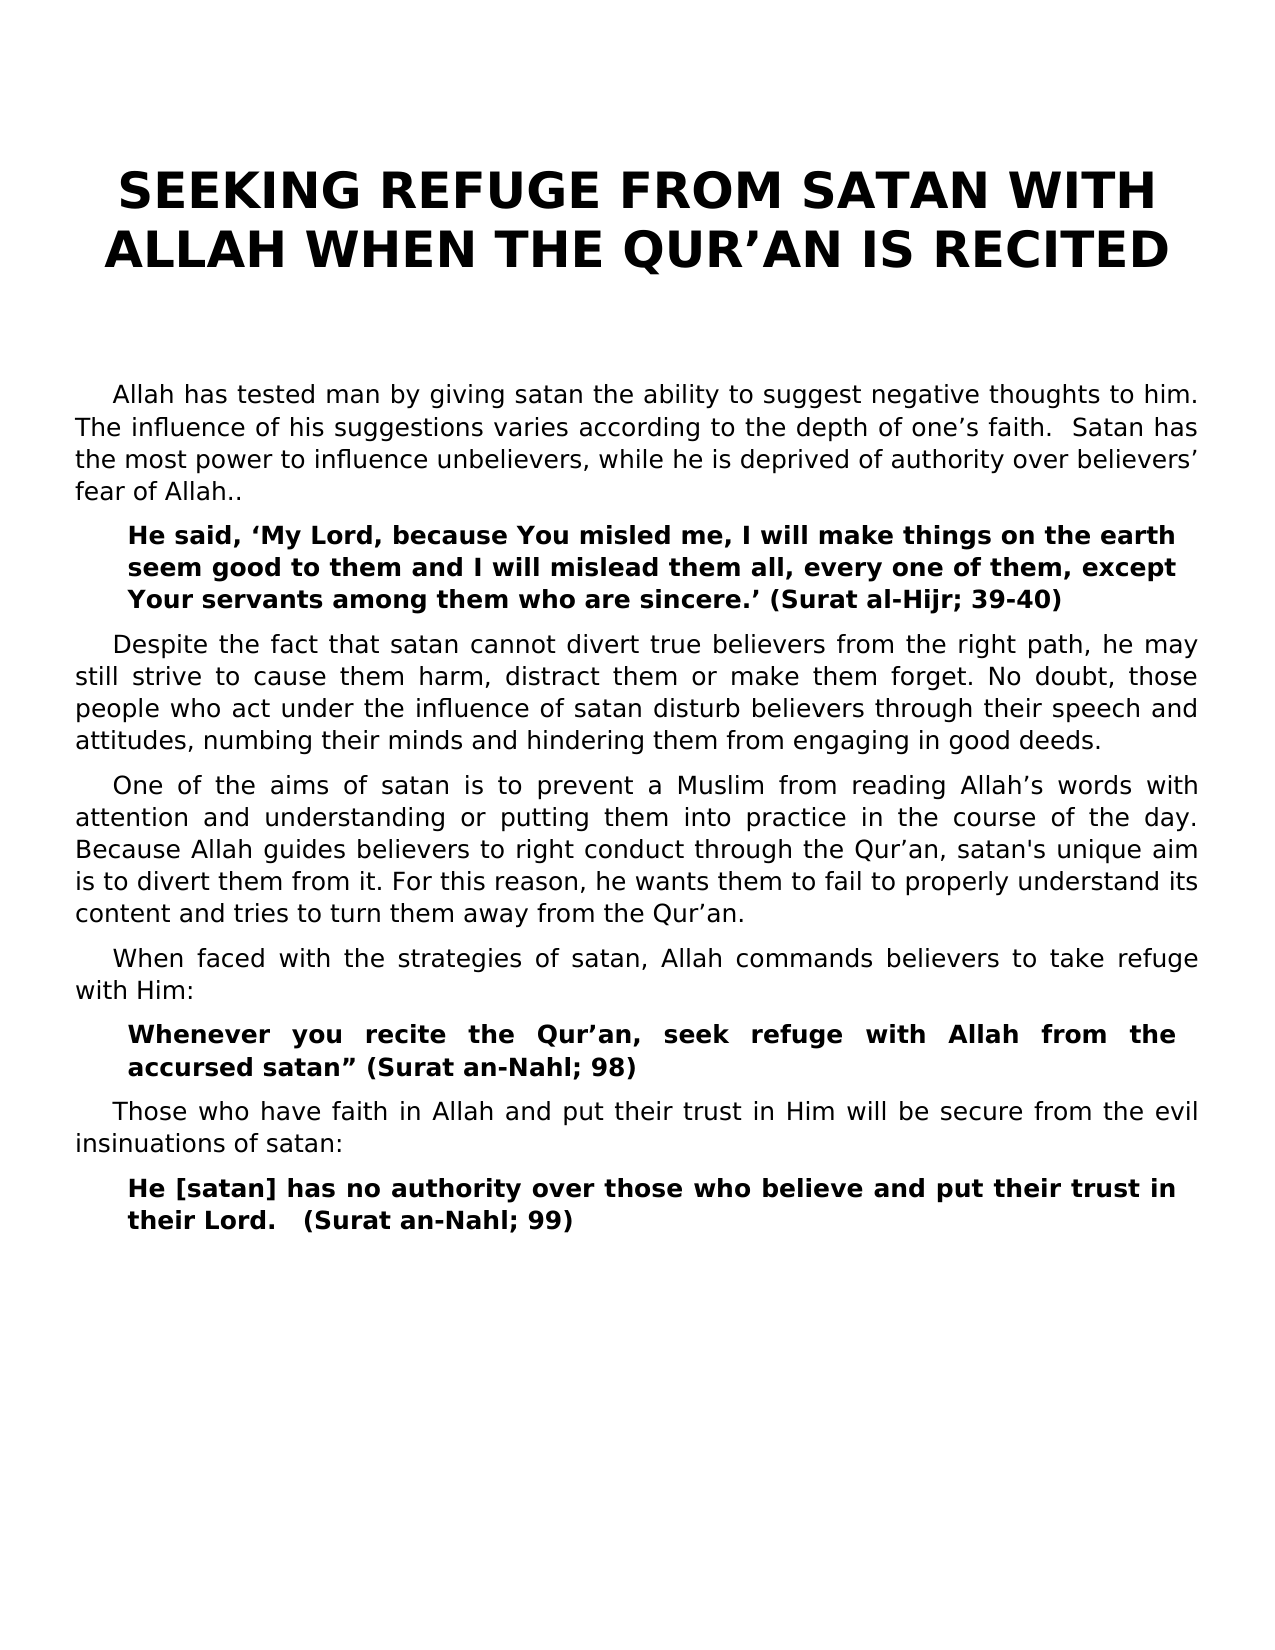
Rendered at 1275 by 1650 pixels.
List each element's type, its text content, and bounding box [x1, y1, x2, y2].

text He said, ‘My Lord, because You misled me, I will make things on the earth seem good to them and I will mislead them all, every one of them, except Your servants among them who are sincere.’ (Surat al-Hijr; 39-40) [127, 521, 1177, 615]
text Whenever you recite the Qur’an, seek refuge with Allah from the accursed satan” (Surat an-Nahl; 98) [127, 1021, 1177, 1082]
text Those who have faith in Allah and put their trust in Him will be secure from the evil insinuations of satan: [75, 1097, 1200, 1158]
text Despite the fact that satan cannot divert true believers from the right path, he may still strive to cause them harm, distract them or make them forget. No doubt, those people who act under the influence of satan disturb believers through their speech and attitudes, numbing their minds and hindering them from engaging in good deeds. [75, 630, 1200, 756]
text Allah has tested man by giving satan the ability to suggest negative thoughts to him. The influence of his suggestions varies according to the depth of one’s faith. Satan has the most power to influence unbelievers, while he is deprived of authority over believers’ fear of Allah.. [75, 381, 1200, 506]
subtitle SEEKING REFUGE FROM SATAN WITH ALLAH WHEN THE QUR’AN IS RECITED [75, 162, 1200, 279]
text He [satan] has no authority over those who believe and put their trust in their Lord. (Surat an-Nahl; 99) [127, 1174, 1177, 1235]
text One of the aims of satan is to prevent a Muslim from reading Allah’s words with attention and understanding or putting them into practice in the course of the day. Because Allah guides believers to right conduct through the Qur’an, satan's unique aim is to divert them from it. For this reason, he wants them to fail to properly understand its content and tries to turn them away from the Qur’an. [75, 771, 1200, 928]
text When faced with the strategies of satan, Allah commands believers to take refuge with Him: [75, 944, 1200, 1005]
